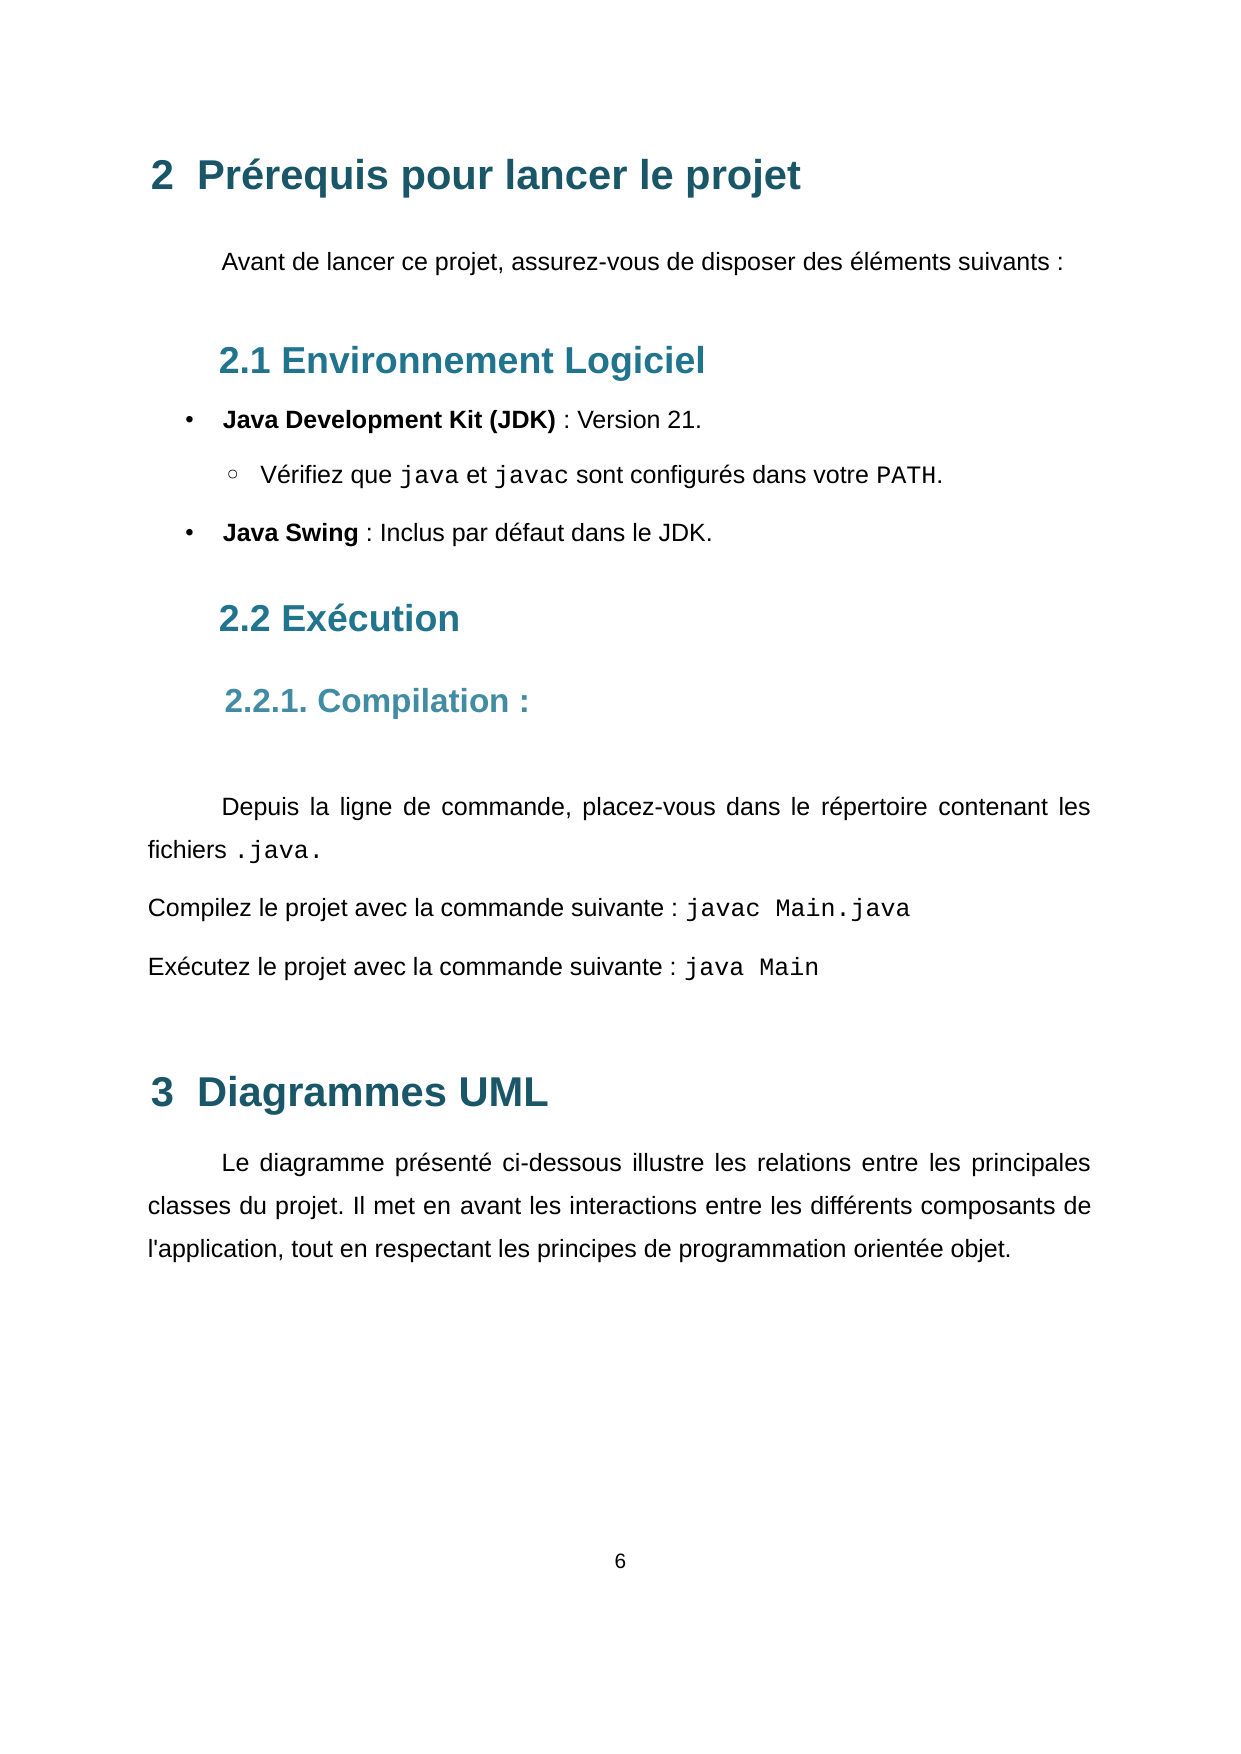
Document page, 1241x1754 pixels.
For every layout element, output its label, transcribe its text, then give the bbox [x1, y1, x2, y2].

text Depuis la ligne de commande, placez-vous dans le répertoire contenant les fichiers .java. [148, 792, 1093, 866]
list Java Development Kit (JDK) : Version 21. [185, 405, 1093, 434]
list Vérifiez que java et javac sont configurés dans votre PATH. [223, 460, 1093, 491]
list Java Swing : Inclus par défaut dans le JDK. [185, 518, 1093, 547]
subtitle Diagrammes UML [148, 1064, 1093, 1118]
text Exécutez le projet avec la commande suivante : java Main [148, 952, 1093, 982]
subtitle Prérequis pour lancer le projet [148, 148, 1093, 201]
text Avant de lancer ce projet, assurez-vous de disposer des éléments suivants : [148, 231, 1093, 279]
text Le diagramme présenté ci-dessous illustre les relations entre les principales classes du projet. Il met en avant les interactions entre les différents composants de l'application, tout en respectant les principes de programmation orientée objet. [148, 1148, 1093, 1263]
text Compilez le projet avec la commande suivante : javac Main.java [148, 893, 1093, 924]
subtitle Compilation : [177, 681, 1087, 719]
subtitle Environnement Logiciel [189, 338, 1087, 381]
subtitle Exécution [189, 597, 1087, 640]
